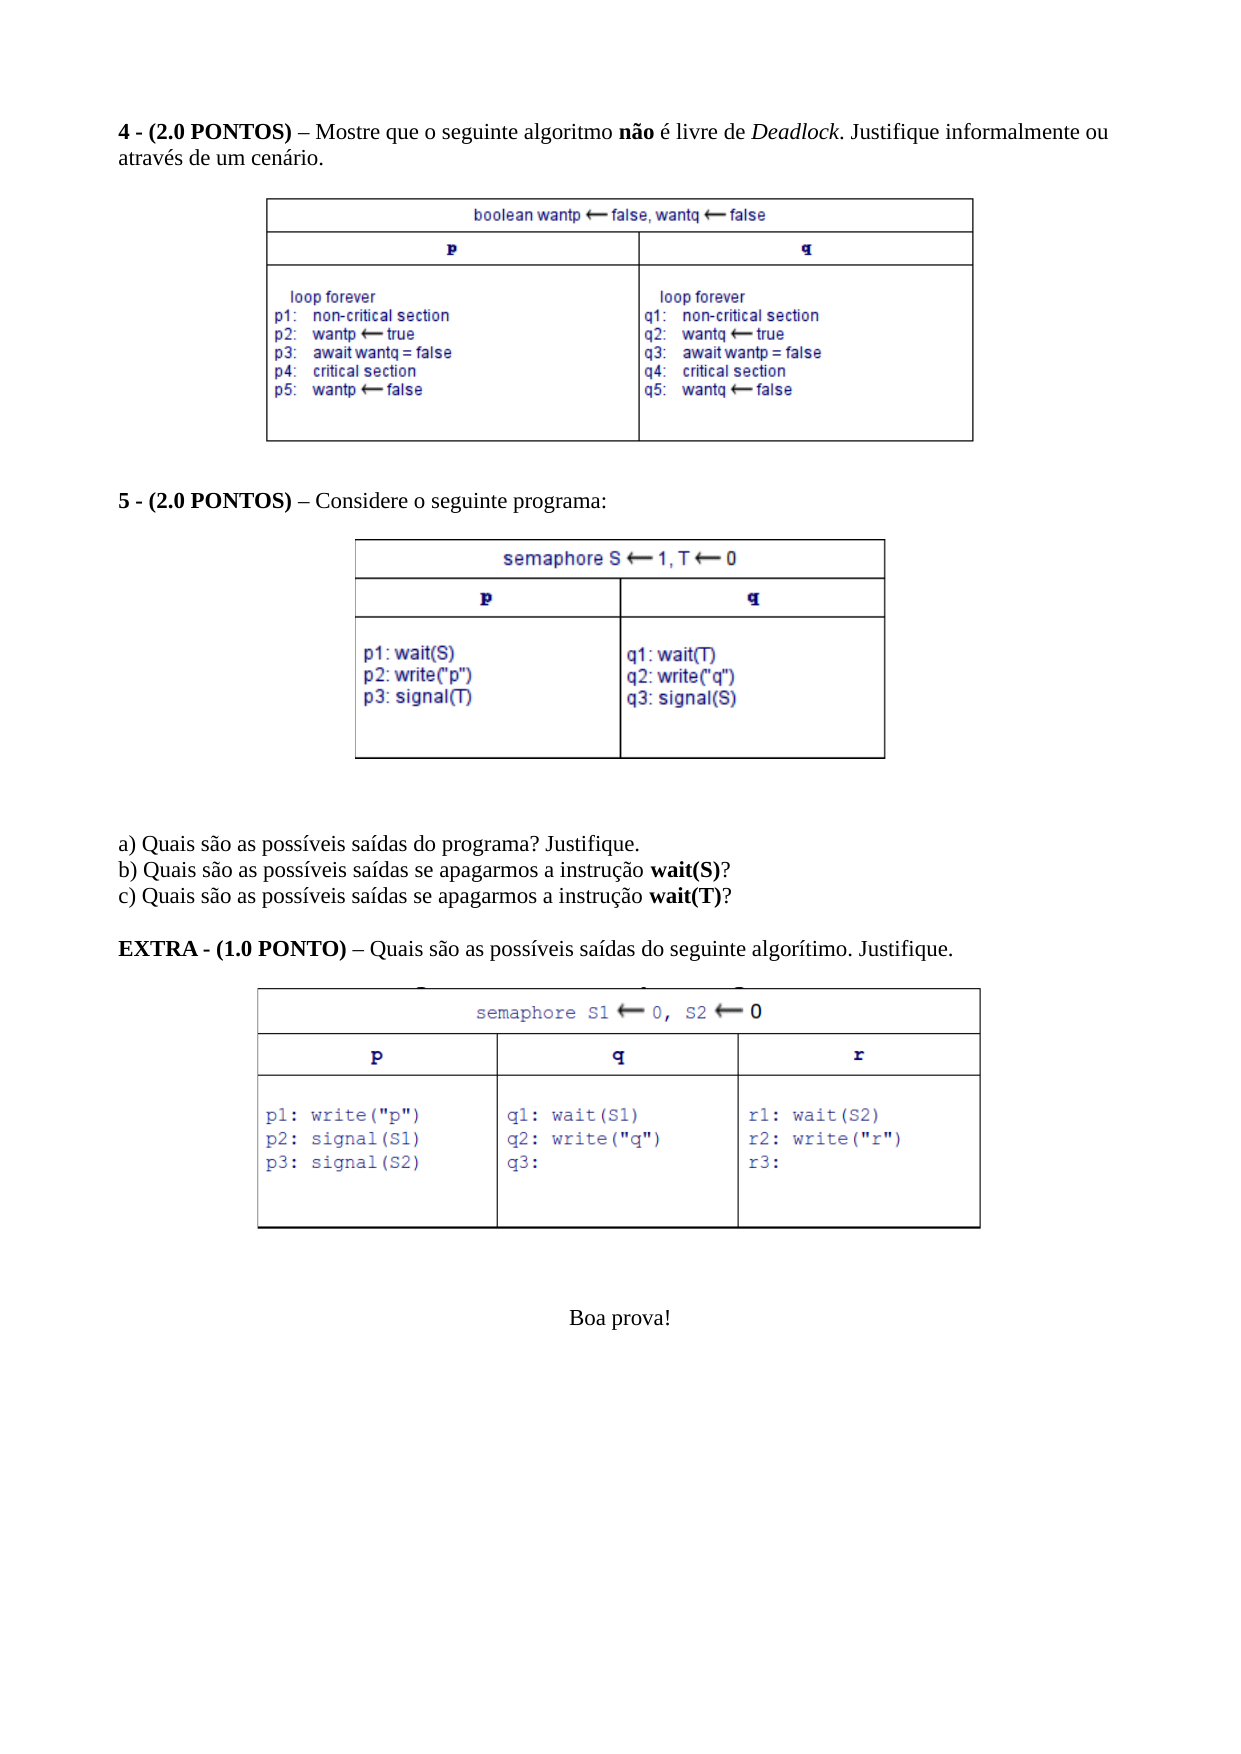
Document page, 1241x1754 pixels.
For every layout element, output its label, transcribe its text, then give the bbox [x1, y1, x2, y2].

text b) Quais são as possíveis saídas se apagarmos a instrução wait(S)? [118, 856, 1122, 882]
text c) Quais são as possíveis saídas se apagarmos a instrução wait(T)? [118, 882, 1122, 909]
picture [265, 197, 975, 443]
text 4 - (2.0 PONTOS) – Mostre que o seguinte algoritmo não é livre de Deadlock. Justifique informalmente ou através de um cenário. [118, 118, 1122, 171]
picture [257, 987, 983, 1231]
picture [355, 539, 886, 759]
text Boa prova! [118, 1304, 1122, 1330]
text a) Quais são as possíveis saídas do programa? Justifique. [118, 830, 1122, 856]
text EXTRA - (1.0 PONTO) – Quais são as possíveis saídas do seguinte algorítimo. Justifique. [118, 935, 1122, 961]
text 5 - (2.0 PONTOS) – Considere o seguinte programa: [118, 487, 1122, 513]
